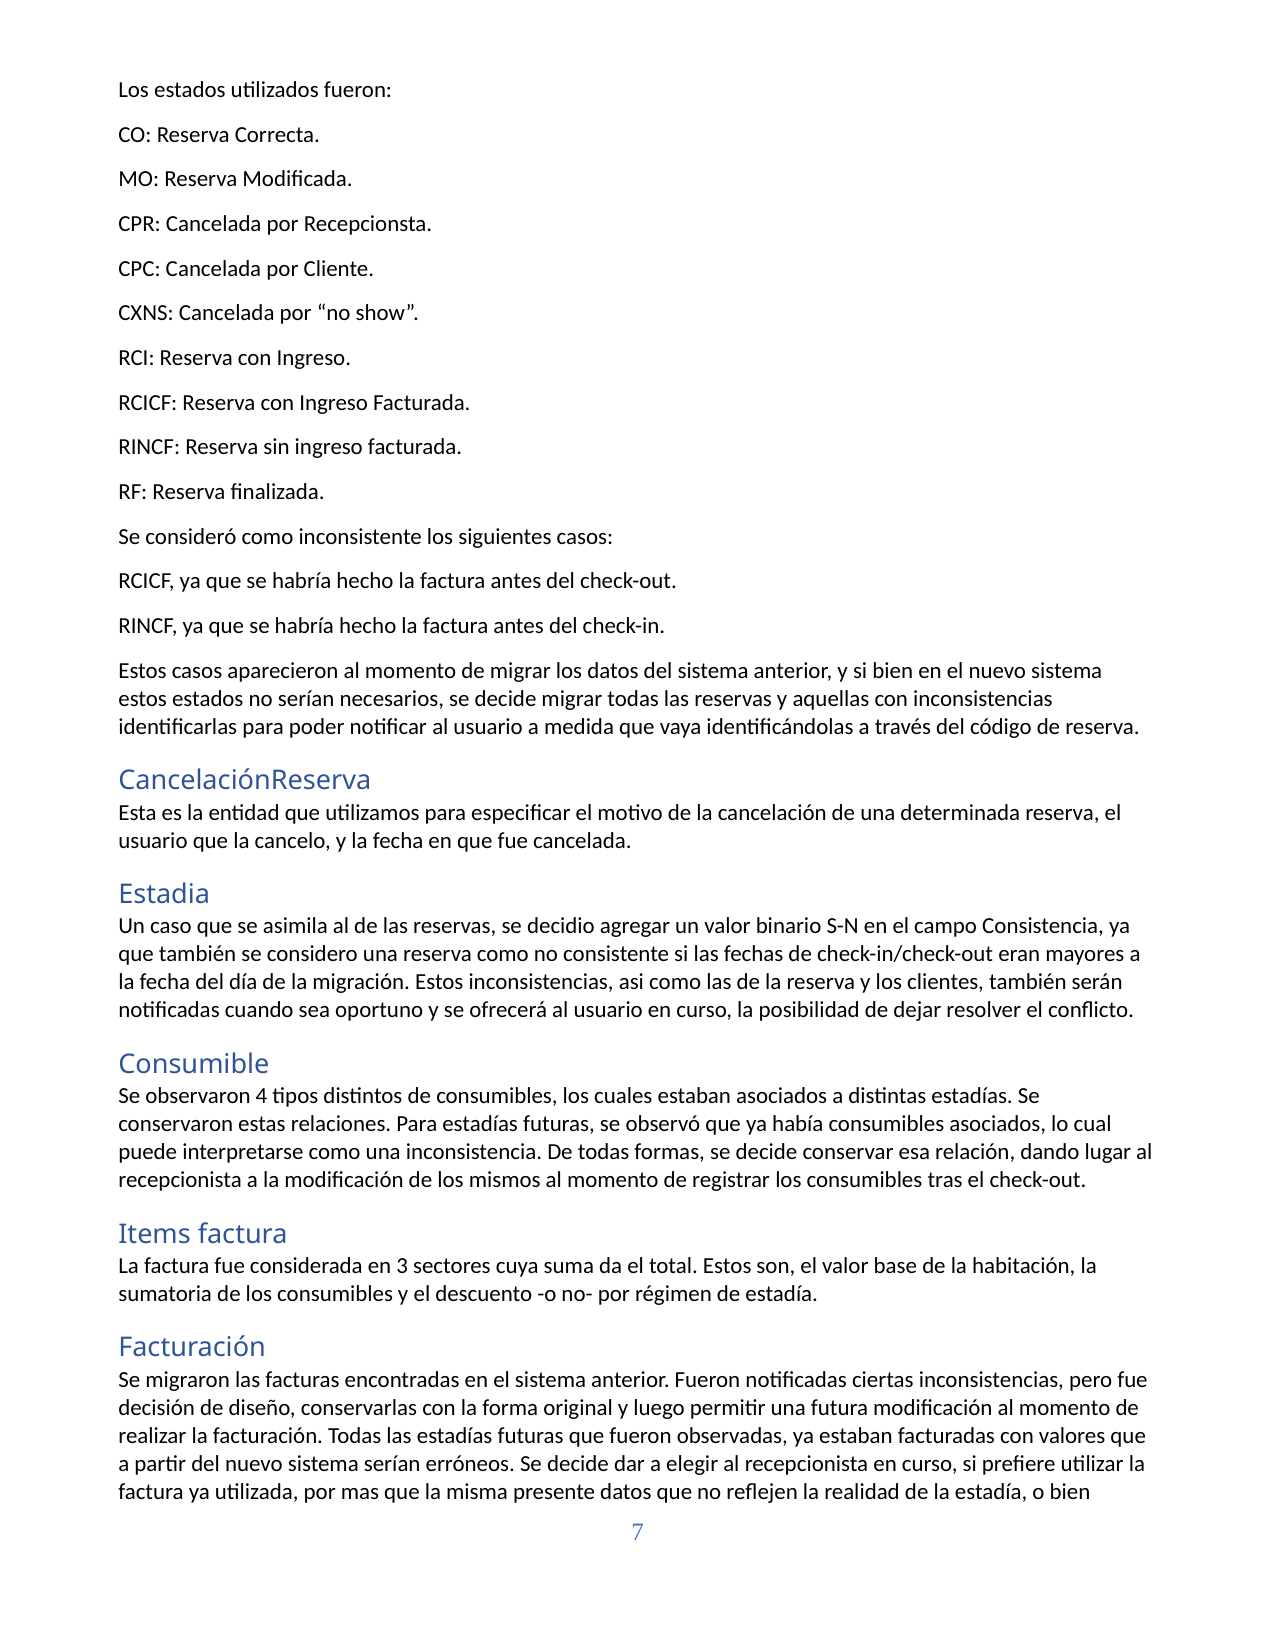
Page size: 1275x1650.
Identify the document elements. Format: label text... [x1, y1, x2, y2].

text Se migraron las facturas encontradas en el sistema anterior. Fueron notificadas ciertas inconsistencias, pero fue decisión de diseño, conservarlas con la forma original y luego permitir una futura modificación al momento de realizar la facturación. Todas las estadías futuras que fueron observadas, ya estaban facturadas con valores que a partir del nuevo sistema serían erróneos. Se decide dar a elegir al recepcionista en curso, si prefiere utilizar la factura ya utilizada, por mas que la misma presente datos que no reflejen la realidad de la estadía, o bien [118, 1365, 1157, 1505]
subtitle Items factura [118, 1214, 1157, 1251]
text RCICF, ya que se habría hecho la factura antes del check-out. [118, 567, 1157, 594]
text RINCF: Reserva sin ingreso facturada. [118, 432, 1157, 461]
text RCI: Reserva con Ingreso. [118, 343, 1157, 371]
text Se consideró como inconsistente los siguientes casos: [118, 522, 1157, 550]
text La factura fue considerada en 3 sectores cuya suma da el total. Estos son, el valor base de la habitación, la sumatoria de los consumibles y el descuento -o no- por régimen de estadía. [118, 1251, 1157, 1307]
text CO: Reserva Correcta. [118, 120, 1157, 148]
text Estos casos aparecieron al momento de migrar los datos del sistema anterior, y si bien en el nuevo sistema estos estados no serían necesarios, se decide migrar todas las reservas y aquellas con inconsistencias identificarlas para poder notificar al usuario a medida que vaya identificándolas a través del código de reserva. [118, 656, 1157, 740]
subtitle Facturación [118, 1328, 1157, 1365]
text RINCF, ya que se habría hecho la factura antes del check-in. [118, 611, 1157, 639]
text CPC: Cancelada por Cliente. [118, 254, 1157, 282]
text RCICF: Reserva con Ingreso Facturada. [118, 388, 1157, 416]
subtitle Consumible [118, 1044, 1157, 1081]
text Un caso que se asimila al de las reservas, se decidio agregar un valor binario S-N en el campo Consistencia, ya que también se considero una reserva como no consistente si las fechas de check-in/check-out eran mayores a la fecha del día de la migración. Estos inconsistencias, asi como las de la reserva y los clientes, también serán notificadas cuando sea oportuno y se ofrecerá al usuario en curso, la posibilidad de dejar resolver el conflicto. [118, 911, 1157, 1023]
text CXNS: Cancelada por “no show”. [118, 298, 1157, 326]
text CPR: Cancelada por Recepcionsta. [118, 209, 1157, 237]
text Esta es la entidad que utilizamos para especificar el motivo de la cancelación de una determinada reserva, el usuario que la cancelo, y la fecha en que fue cancelada. [118, 798, 1157, 854]
subtitle Estadia [118, 874, 1157, 911]
text Los estados utilizados fueron: [118, 75, 1157, 103]
text RF: Reserva finalizada. [118, 477, 1157, 505]
text Se observaron 4 tipos distintos de consumibles, los cuales estaban asociados a distintas estadías. Se conservaron estas relaciones. Para estadías futuras, se observó que ya había consumibles asociados, lo cual puede interpretarse como una inconsistencia. De todas formas, se decide conservar esa relación, dando lugar al recepcionista a la modificación de los mismos al momento de registrar los consumibles tras el check-out. [118, 1081, 1157, 1193]
subtitle CancelaciónReserva [118, 761, 1157, 798]
text MO: Reserva Modificada. [118, 164, 1157, 192]
